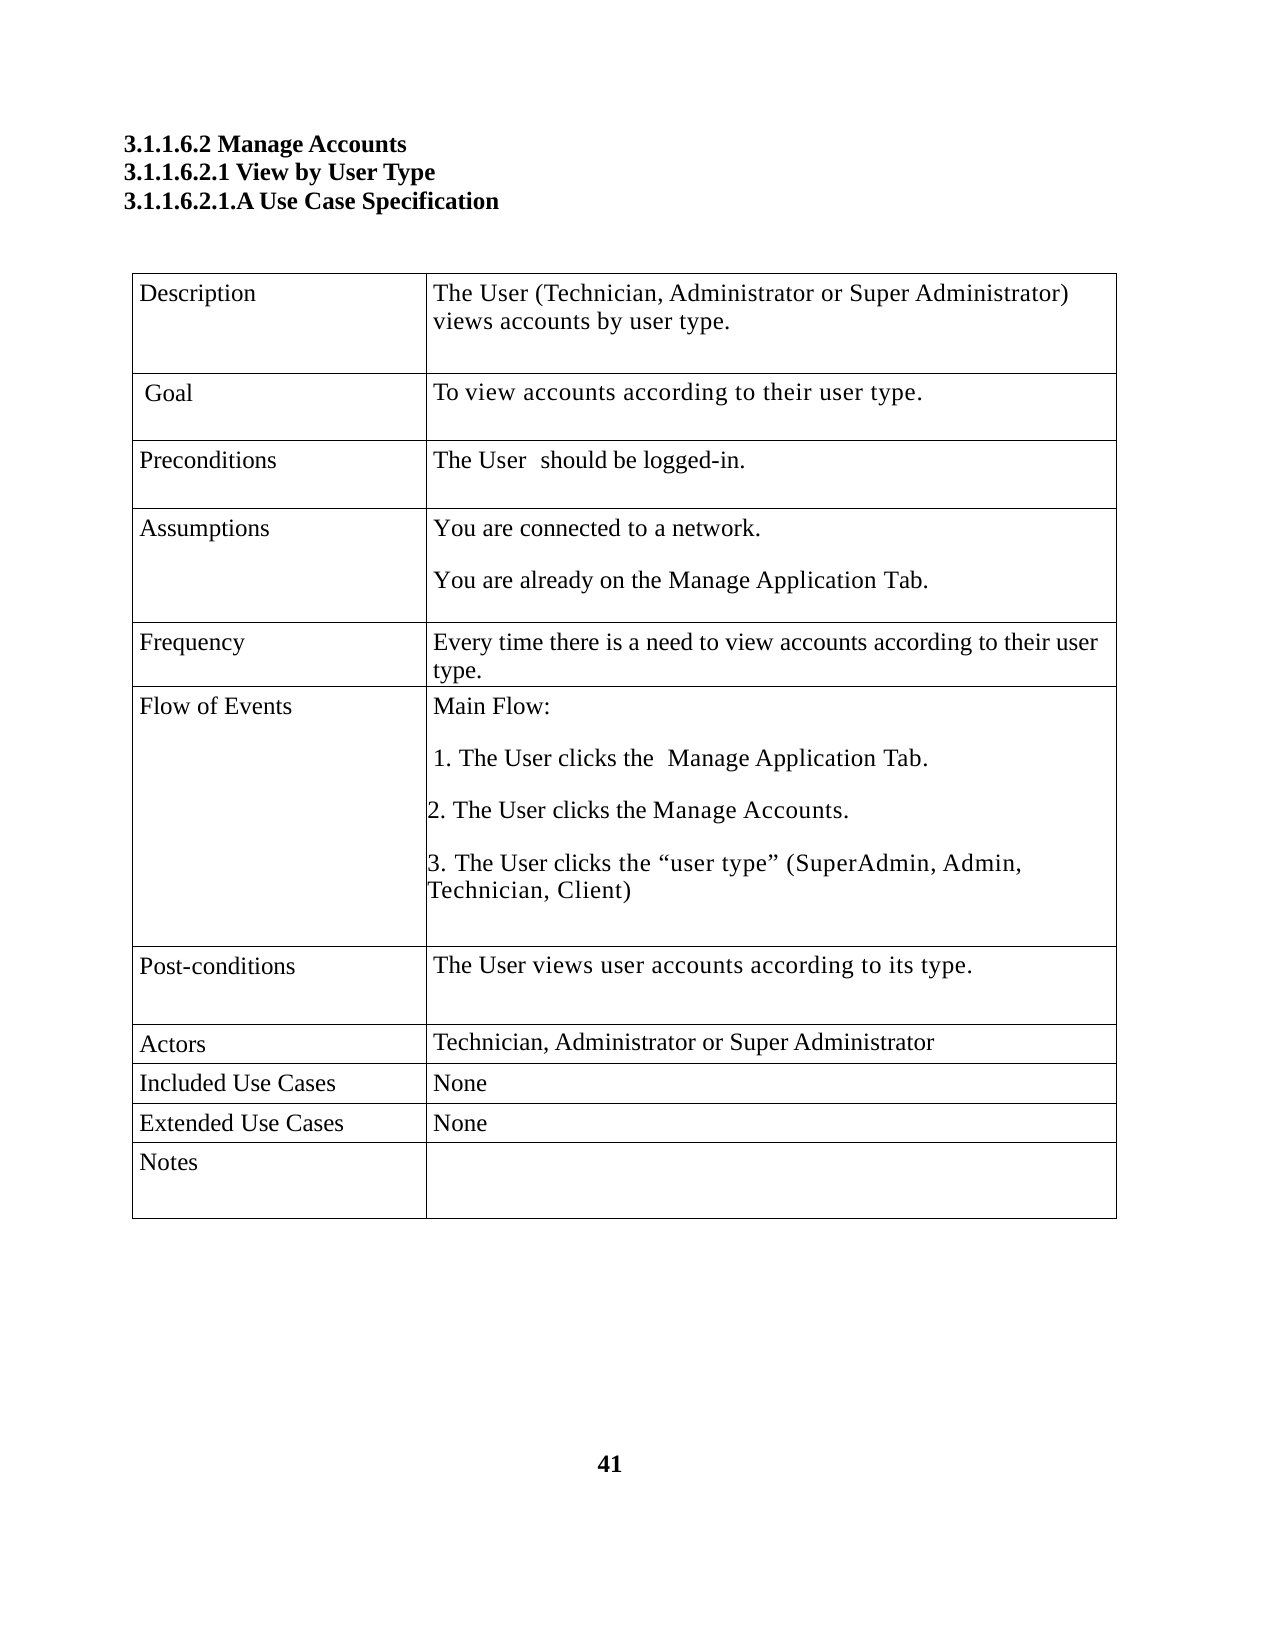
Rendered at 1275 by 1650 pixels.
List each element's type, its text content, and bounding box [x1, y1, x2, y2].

text 41 [123, 1449, 1096, 1477]
table_cell Every time there is a need to view accounts according to their user type. [427, 623, 1116, 686]
table_cell Assumptions [133, 509, 426, 622]
table_cell Notes [133, 1143, 426, 1218]
table_cell Frequency [133, 623, 426, 686]
table_cell Post-conditions [133, 947, 426, 1023]
table_cell The User should be logged-in. [427, 441, 1116, 508]
table_cell Technician, Administrator or Super Administrator [427, 1025, 1116, 1063]
table_cell Flow of Events [133, 687, 426, 946]
table_cell Preconditions [133, 441, 426, 508]
text 3.1.1.6.2.1.A Use Case Specification [123, 186, 1096, 215]
table_cell You are connected to a network. You are already on the Manage Application Tab. [427, 509, 1116, 622]
table_cell Goal Goal [133, 374, 426, 440]
text 3.1.1.6.2 Manage Accounts [123, 129, 1096, 157]
table_header The User (Technician, Administrator or Super Administrator) views accounts by user type. [427, 274, 1116, 373]
table_cell Main Flow: 1. The User clicks the Manage Application Tab. 2. The User clicks the Manage Accounts. 3. The User clicks the “user type” (SuperAdmin, Admin, Technician, Client) [427, 687, 1116, 946]
table_cell [427, 1143, 1116, 1218]
table_cell To view accounts according to their user type. [427, 374, 1116, 440]
text 3.1.1.6.2.1 View by User Type [123, 157, 1096, 186]
table_cell Extended Use Cases [133, 1104, 426, 1142]
table_cell Actors [133, 1025, 426, 1063]
table_cell The User views user accounts according to its type. [427, 947, 1116, 1023]
table_header Description [133, 274, 426, 373]
table_cell Included Use Cases [133, 1064, 426, 1103]
table_cell None [427, 1104, 1116, 1142]
table_cell None [427, 1064, 1116, 1103]
